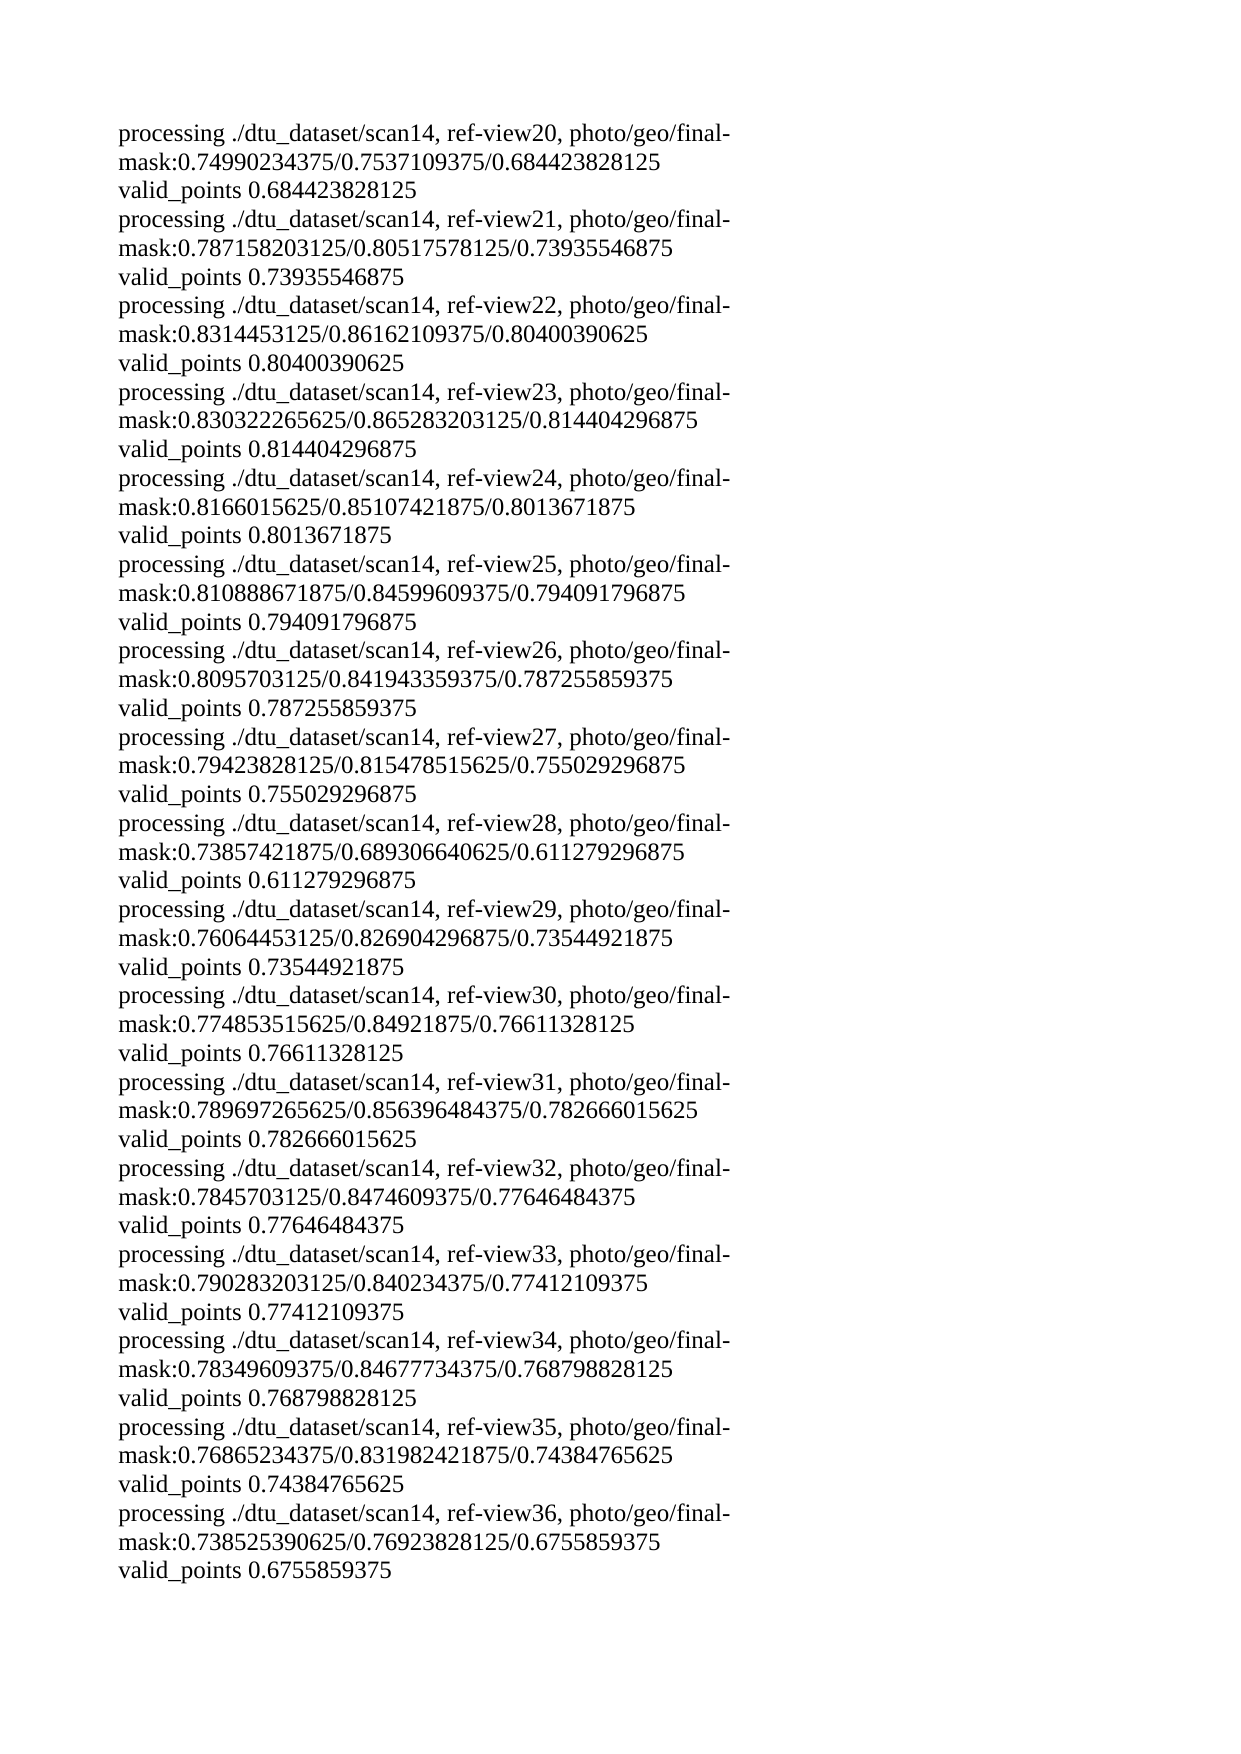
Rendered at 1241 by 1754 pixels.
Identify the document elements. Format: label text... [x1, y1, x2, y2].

text valid_points 0.782666015625 [118, 1124, 1122, 1153]
text processing ./dtu_dataset/scan14, ref-view29, photo/geo/final-mask:0.76064453125/0.826904296875/0.73544921875 [118, 894, 1122, 952]
text processing ./dtu_dataset/scan14, ref-view33, photo/geo/final-mask:0.790283203125/0.840234375/0.77412109375 [118, 1239, 1122, 1297]
text valid_points 0.74384765625 [118, 1469, 1122, 1498]
text processing ./dtu_dataset/scan14, ref-view23, photo/geo/final-mask:0.830322265625/0.865283203125/0.814404296875 [118, 377, 1122, 434]
text processing ./dtu_dataset/scan14, ref-view25, photo/geo/final-mask:0.810888671875/0.84599609375/0.794091796875 [118, 549, 1122, 607]
text processing ./dtu_dataset/scan14, ref-view24, photo/geo/final-mask:0.8166015625/0.85107421875/0.8013671875 [118, 463, 1122, 521]
text valid_points 0.73544921875 [118, 952, 1122, 981]
text valid_points 0.768798828125 [118, 1383, 1122, 1412]
text processing ./dtu_dataset/scan14, ref-view35, photo/geo/final-mask:0.76865234375/0.831982421875/0.74384765625 [118, 1412, 1122, 1469]
text valid_points 0.611279296875 [118, 866, 1122, 894]
text valid_points 0.8013671875 [118, 521, 1122, 549]
text valid_points 0.77412109375 [118, 1297, 1122, 1326]
text processing ./dtu_dataset/scan14, ref-view31, photo/geo/final-mask:0.789697265625/0.856396484375/0.782666015625 [118, 1067, 1122, 1124]
text valid_points 0.814404296875 [118, 434, 1122, 463]
text processing ./dtu_dataset/scan14, ref-view20, photo/geo/final-mask:0.74990234375/0.7537109375/0.684423828125 [118, 118, 1122, 176]
text processing ./dtu_dataset/scan14, ref-view26, photo/geo/final-mask:0.8095703125/0.841943359375/0.787255859375 [118, 636, 1122, 693]
text processing ./dtu_dataset/scan14, ref-view21, photo/geo/final-mask:0.787158203125/0.80517578125/0.73935546875 [118, 204, 1122, 262]
text processing ./dtu_dataset/scan14, ref-view36, photo/geo/final-mask:0.738525390625/0.76923828125/0.6755859375 [118, 1498, 1122, 1556]
text processing ./dtu_dataset/scan14, ref-view32, photo/geo/final-mask:0.7845703125/0.8474609375/0.77646484375 [118, 1153, 1122, 1211]
text processing ./dtu_dataset/scan14, ref-view27, photo/geo/final-mask:0.79423828125/0.815478515625/0.755029296875 [118, 722, 1122, 779]
text processing ./dtu_dataset/scan14, ref-view30, photo/geo/final-mask:0.774853515625/0.84921875/0.76611328125 [118, 981, 1122, 1038]
text valid_points 0.76611328125 [118, 1038, 1122, 1067]
text processing ./dtu_dataset/scan14, ref-view34, photo/geo/final-mask:0.78349609375/0.84677734375/0.768798828125 [118, 1326, 1122, 1383]
text valid_points 0.787255859375 [118, 693, 1122, 722]
text valid_points 0.684423828125 [118, 176, 1122, 204]
text valid_points 0.794091796875 [118, 607, 1122, 636]
text valid_points 0.755029296875 [118, 779, 1122, 808]
text valid_points 0.77646484375 [118, 1211, 1122, 1239]
text valid_points 0.73935546875 [118, 262, 1122, 291]
text valid_points 0.6755859375 [118, 1556, 1122, 1584]
text processing ./dtu_dataset/scan14, ref-view28, photo/geo/final-mask:0.73857421875/0.689306640625/0.611279296875 [118, 808, 1122, 866]
text valid_points 0.80400390625 [118, 348, 1122, 377]
text processing ./dtu_dataset/scan14, ref-view22, photo/geo/final-mask:0.8314453125/0.86162109375/0.80400390625 [118, 291, 1122, 348]
